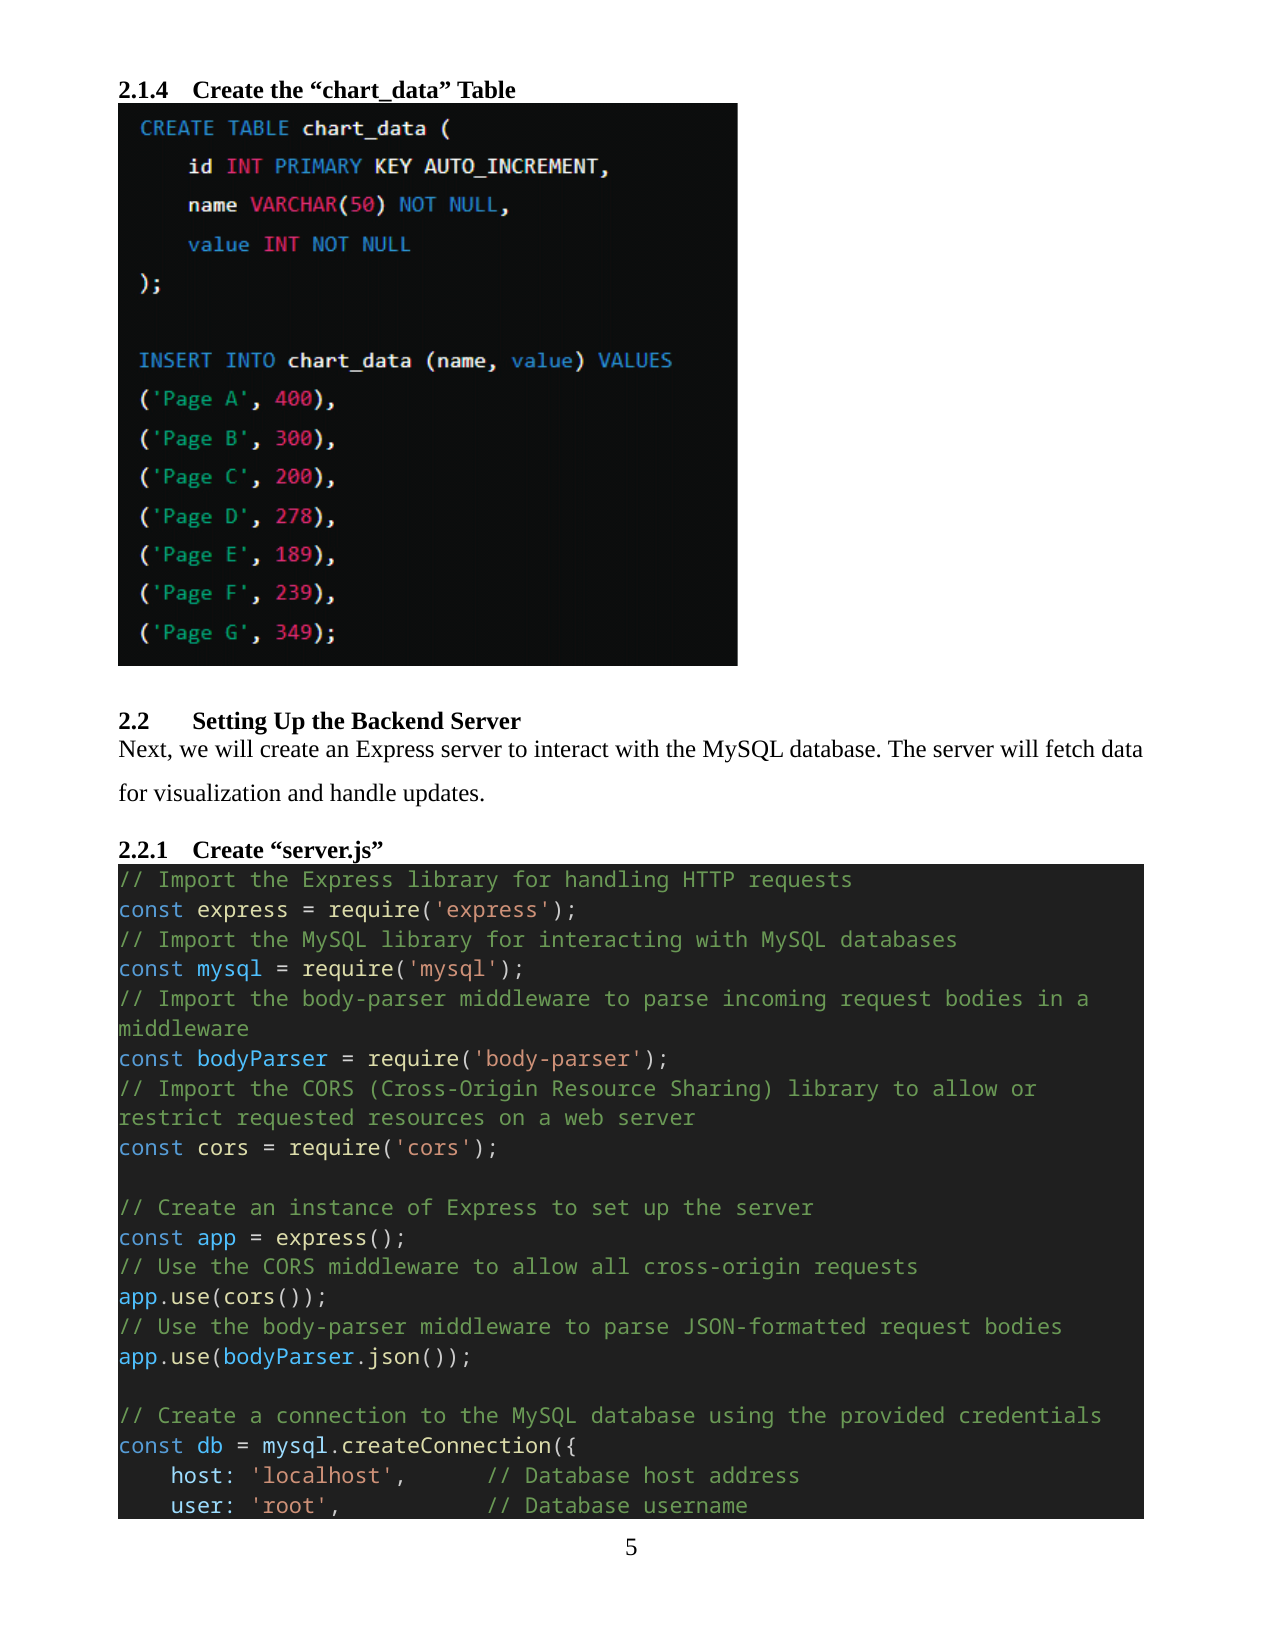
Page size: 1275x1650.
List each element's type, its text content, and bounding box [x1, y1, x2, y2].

text // Use the CORS middleware to allow all cross-origin requests [118, 1251, 1144, 1281]
subtitle Create “server.js” [118, 835, 1144, 864]
subtitle Setting Up the Backend Server [118, 706, 1144, 734]
text // Create an instance of Express to set up the server [118, 1192, 1144, 1222]
text // Create a connection to the MySQL database using the provided credentials [118, 1400, 1144, 1430]
text const mysql = require('mysql'); [118, 953, 1144, 983]
text // Use the body-parser middleware to parse JSON-formatted request bodies [118, 1311, 1144, 1341]
subtitle Create the “chart_data” Table [118, 75, 1144, 104]
text // Import the body-parser middleware to parse incoming request bodies in a middleware [118, 983, 1144, 1043]
text const app = express(); [118, 1222, 1144, 1251]
text const db = mysql.createConnection({ [118, 1430, 1144, 1460]
text const cors = require('cors'); [118, 1132, 1144, 1162]
text // Import the Express library for handling HTTP requests [118, 864, 1144, 894]
text host: 'localhost', // Database host address [118, 1460, 1144, 1490]
text // Import the CORS (Cross-Origin Resource Sharing) library to allow or restrict requested resources on a web server [118, 1073, 1144, 1132]
text app.use(bodyParser.json()); [118, 1341, 1144, 1371]
text // Import the MySQL library for interacting with MySQL databases [118, 924, 1144, 953]
text const bodyParser = require('body-parser'); [118, 1043, 1144, 1073]
text app.use(cors()); [118, 1281, 1144, 1311]
text user: 'root', // Database username [118, 1490, 1144, 1519]
text const express = require('express'); [118, 894, 1144, 924]
text Next, we will create an Express server to interact with the MySQL database. The server will fetch data for visualization and handle updates. [118, 734, 1144, 806]
